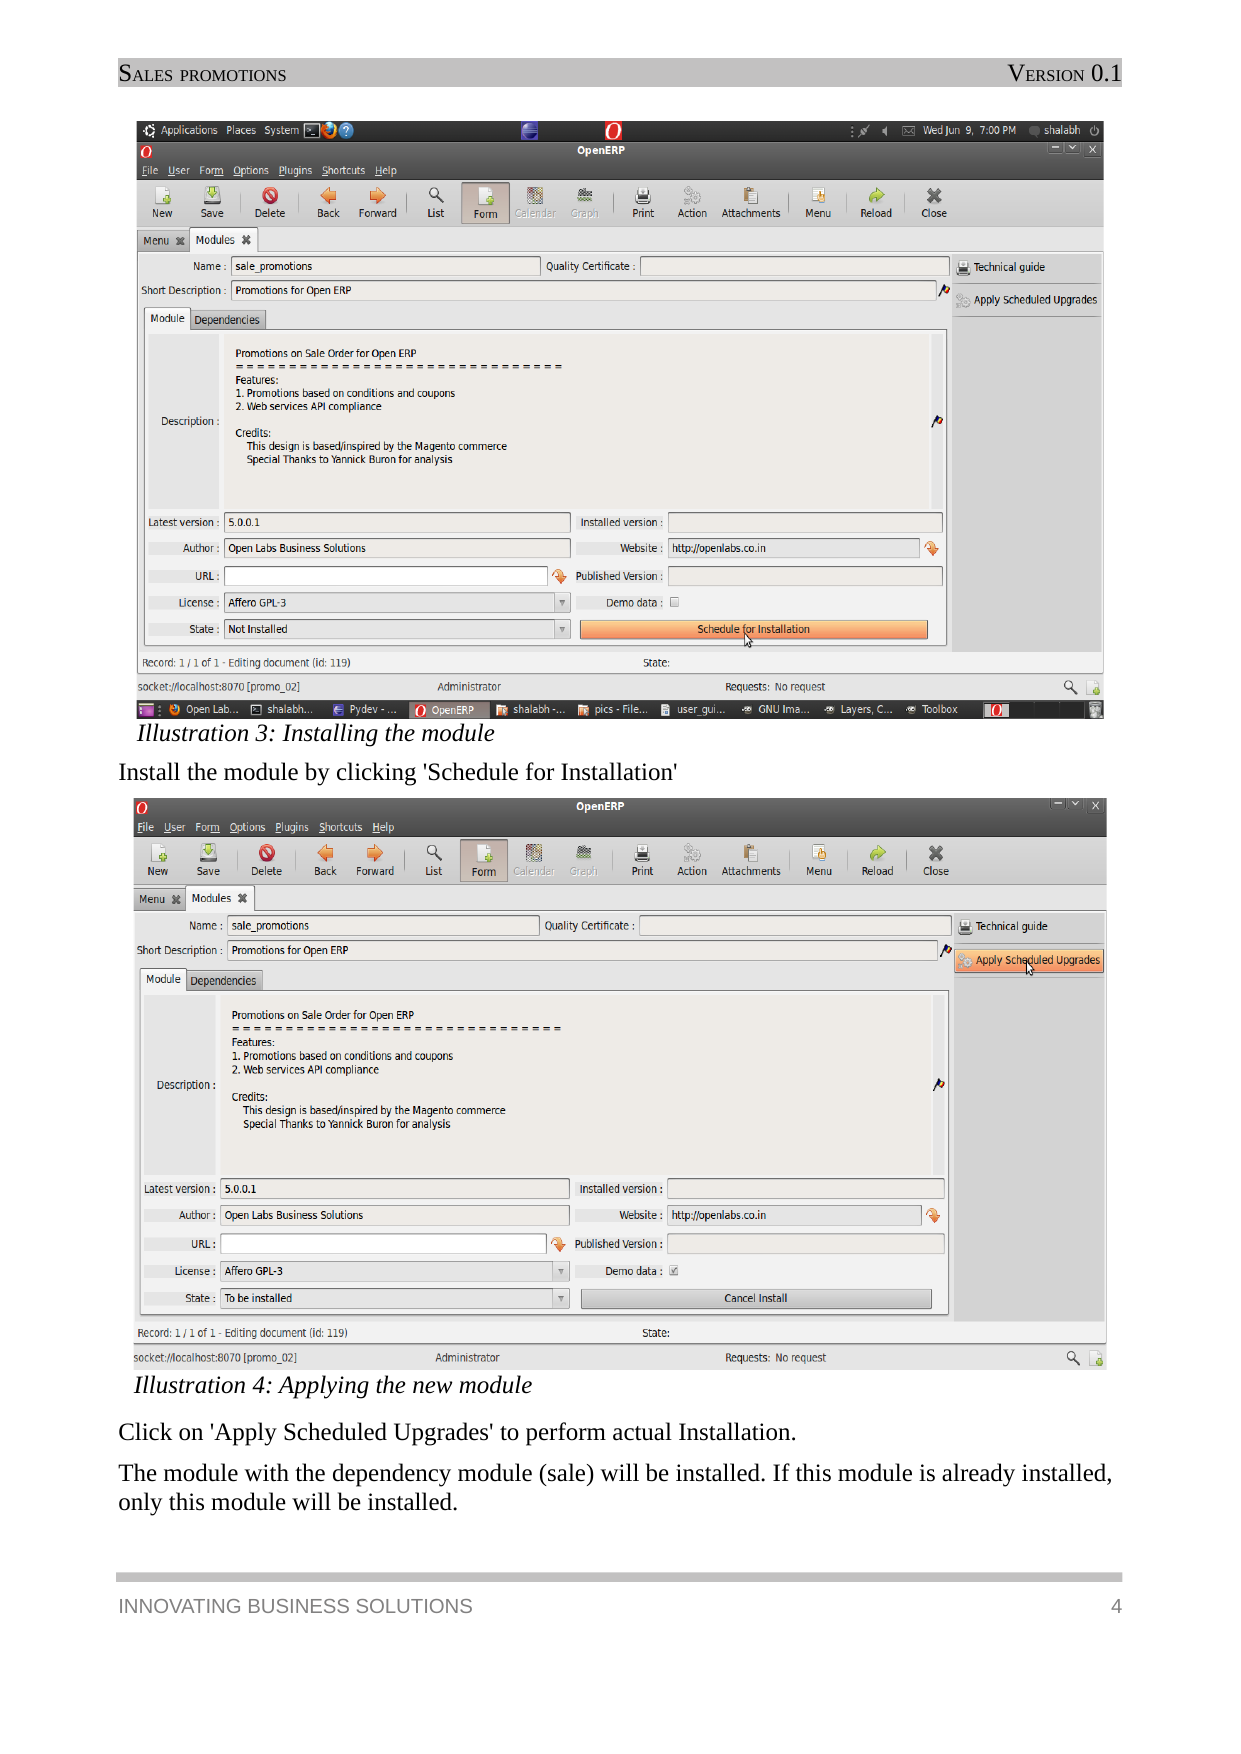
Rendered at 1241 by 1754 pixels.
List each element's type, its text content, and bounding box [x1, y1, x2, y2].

text Illustration 3: Installing the module [137, 719, 1104, 747]
text Illustration 4: Applying the new module [133, 1370, 1107, 1399]
picture [133, 798, 1107, 1370]
text The module with the dependency module (sale) will be installed. If this module is already installed, only this module will be installed. [118, 1458, 1122, 1515]
text Install the module by clicking 'Schedule for Installation' [118, 122, 1122, 786]
picture [136, 121, 1104, 719]
text Click on 'Apply Scheduled Upgrades' to perform actual Installation. [118, 799, 1122, 1445]
